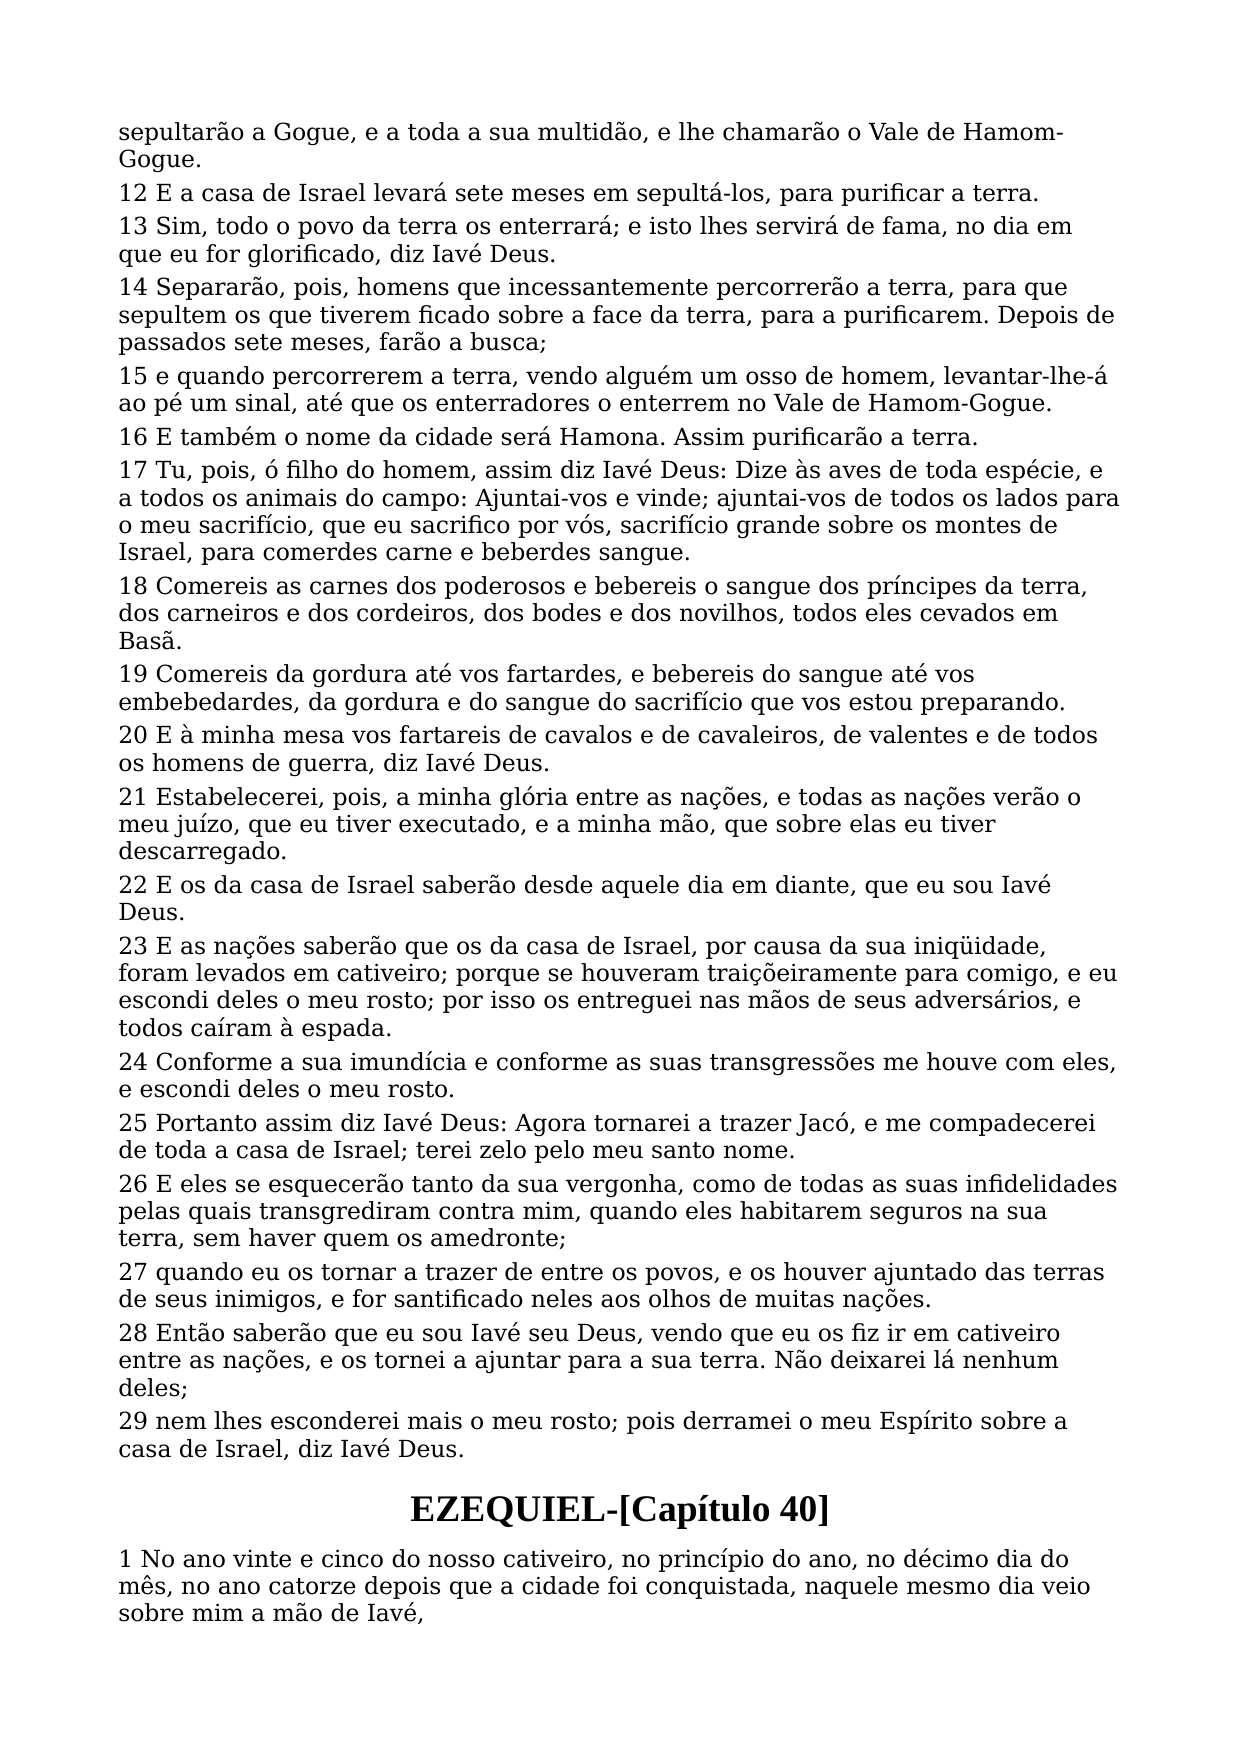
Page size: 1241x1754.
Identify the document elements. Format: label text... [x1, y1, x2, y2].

text 23 E as nações saberão que os da casa de Israel, por causa da sua iniqüidade, foram levados em cativeiro; porque se houveram traiçõeiramente para comigo, e eu escondi deles o meu rosto; por isso os entreguei nas mãos de seus adversários, e todos caíram à espada. [118, 932, 1122, 1042]
text 13 Sim, todo o povo da terra os enterrará; e isto lhes servirá de fama, no dia em que eu for glorificado, diz Iavé Deus. [118, 213, 1122, 267]
text 28 Então saberão que eu sou Iavé seu Deus, vendo que eu os fiz ir em cativeiro entre as nações, e os tornei a ajuntar para a sua terra. Não deixarei lá nenhum deles; [118, 1319, 1122, 1401]
text 1 No ano vinte e cinco do nosso cativeiro, no princípio do ano, no décimo dia do mês, no ano catorze depois que a cidade foi conquistada, naquele mesmo dia veio sobre mim a mão de Iavé, [118, 1545, 1122, 1627]
text 26 E eles se esquecerão tanto da sua vergonha, como de todas as suas infidelidades pelas quais transgrediram contra mim, quando eles habitarem seguros na sua terra, sem haver quem os amedronte; [118, 1170, 1122, 1252]
text 17 Tu, pois, ó filho do homem, assim diz Iavé Deus: Dize às aves de toda espécie, e a todos os animais do campo: Ajuntai-vos e vinde; ajuntai-vos de todos os lados para o meu sacrifício, que eu sacrifico por vós, sacrifício grande sobre os montes de Israel, para comerdes carne e beberdes sangue. [118, 457, 1122, 566]
text 22 E os da casa de Israel saberão desde aquele dia em diante, que eu sou Iavé Deus. [118, 871, 1122, 926]
text 24 Conforme a sua imundícia e conforme as suas transgressões me houve com eles, e escondi deles o meu rosto. [118, 1048, 1122, 1103]
text 12 E a casa de Israel levará sete meses em sepultá-los, para purificar a terra. [118, 179, 1122, 206]
text 27 quando eu os tornar a trazer de entre os povos, e os houver ajuntado das terras de seus inimigos, e for santificado neles aos olhos de muitas nações. [118, 1258, 1122, 1313]
subtitle EZEQUIEL-[Capítulo 40] [118, 1487, 1122, 1530]
text 19 Comereis da gordura até vos fartardes, e bebereis do sangue até vos embebedardes, da gordura e do sangue do sacrifício que vos estou preparando. [118, 661, 1122, 716]
text 16 E também o nome da cidade será Hamona. Assim purificarão a terra. [118, 423, 1122, 451]
text 15 e quando percorrerem a terra, vendo alguém um osso de homem, levantar-lhe-á ao pé um sinal, até que os enterradores o enterrem no Vale de Hamom-Gogue. [118, 362, 1122, 417]
text 18 Comereis as carnes dos poderosos e bebereis o sangue dos príncipes da terra, dos carneiros e dos cordeiros, dos bodes e dos novilhos, todos eles cevados em Basã. [118, 573, 1122, 654]
text 25 Portanto assim diz Iavé Deus: Agora tornarei a trazer Jacó, e me compadecerei de toda a casa de Israel; terei zelo pelo meu santo nome. [118, 1109, 1122, 1164]
text sepultarão a Gogue, e a toda a sua multidão, e lhe chamarão o Vale de Hamom-Gogue. [118, 118, 1122, 173]
text 29 nem lhes esconderei mais o meu rosto; pois derramei o meu Espírito sobre a casa de Israel, diz Iavé Deus. [118, 1408, 1122, 1462]
text 14 Separarão, pois, homens que incessantemente percorrerão a terra, para que sepultem os que tiverem ficado sobre a face da terra, para a purificarem. Depois de passados sete meses, farão a busca; [118, 274, 1122, 356]
text 20 E à minha mesa vos fartareis de cavalos e de cavaleiros, de valentes e de todos os homens de guerra, diz Iavé Deus. [118, 722, 1122, 777]
text 21 Estabelecerei, pois, a minha glória entre as nações, e todas as nações verão o meu juízo, que eu tiver executado, e a minha mão, que sobre elas eu tiver descarregado. [118, 783, 1122, 865]
